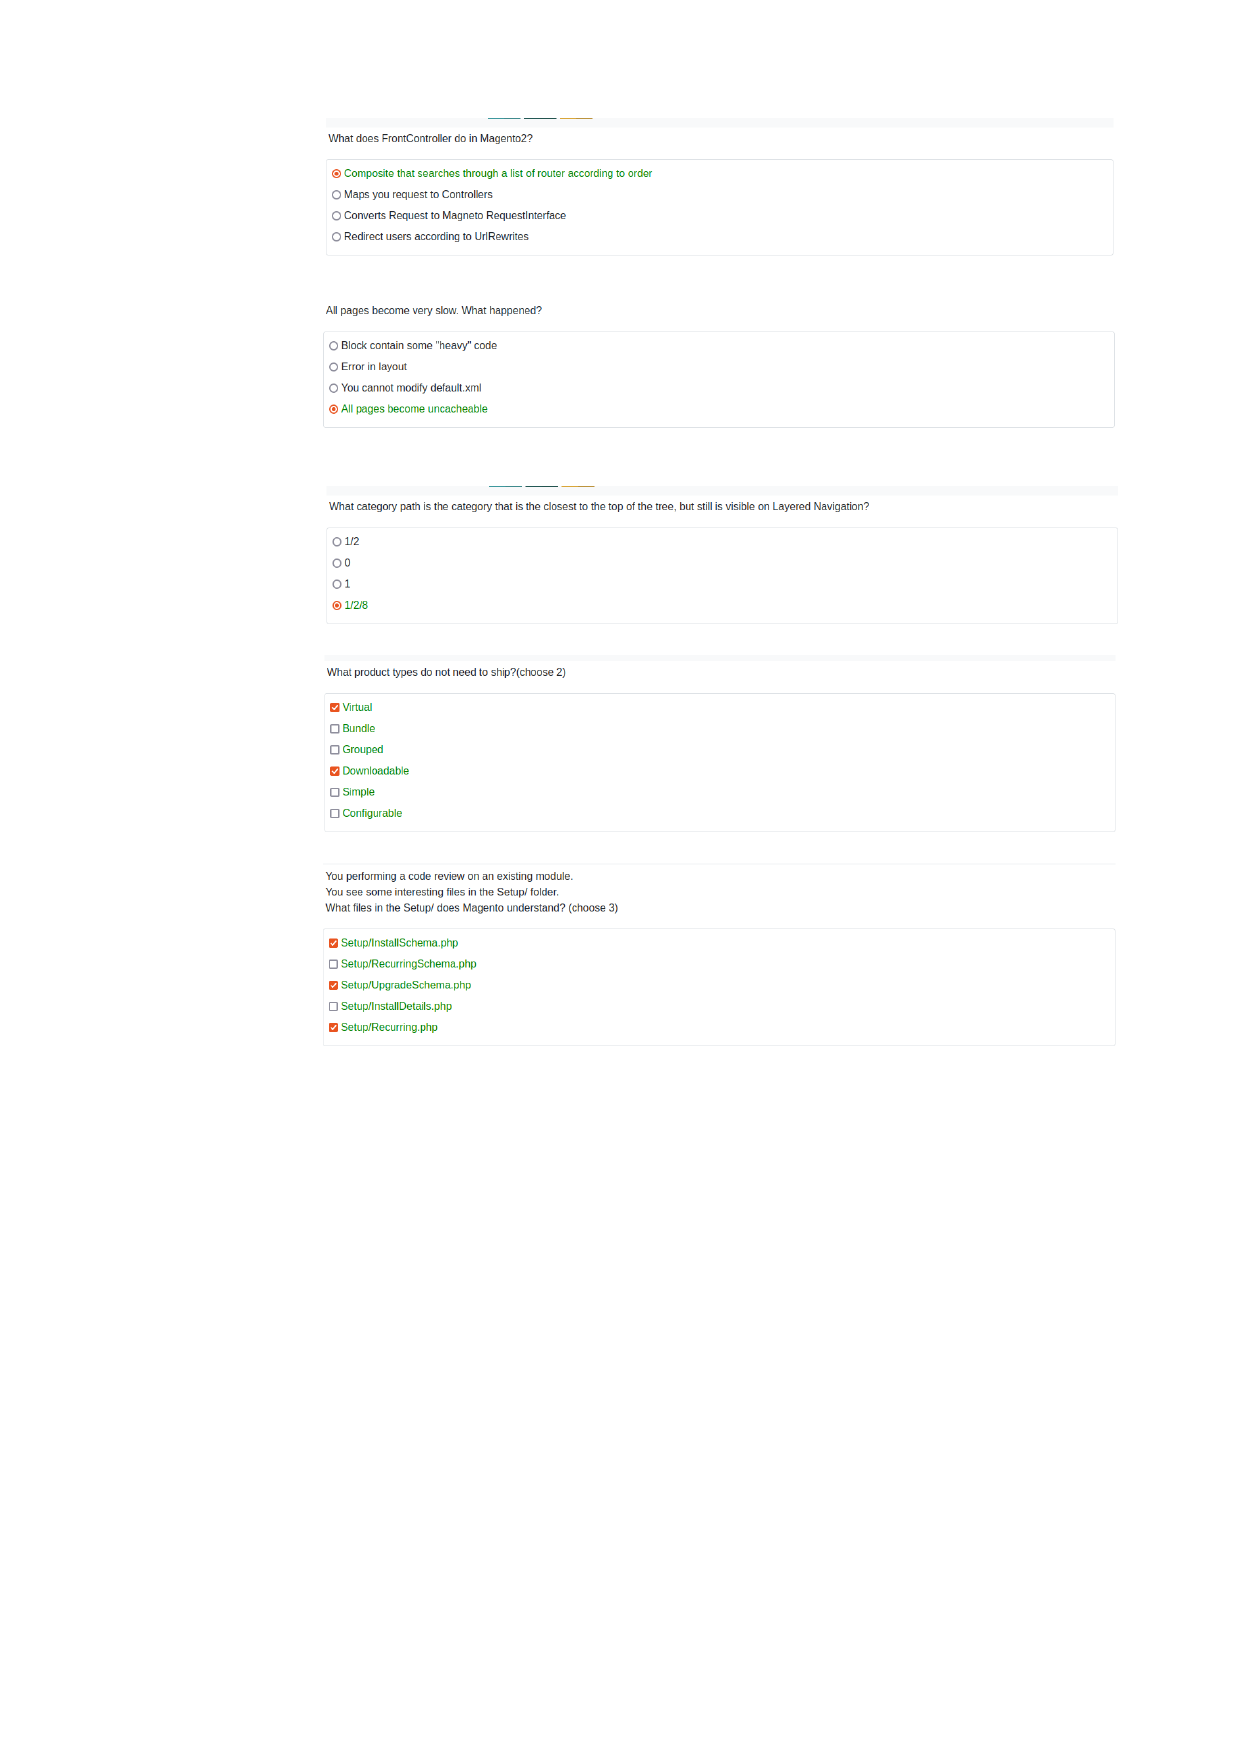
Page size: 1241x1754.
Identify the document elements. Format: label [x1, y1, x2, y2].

picture [118, 118, 1123, 430]
picture [118, 863, 1123, 1047]
picture [118, 655, 1123, 835]
picture [118, 486, 1123, 627]
